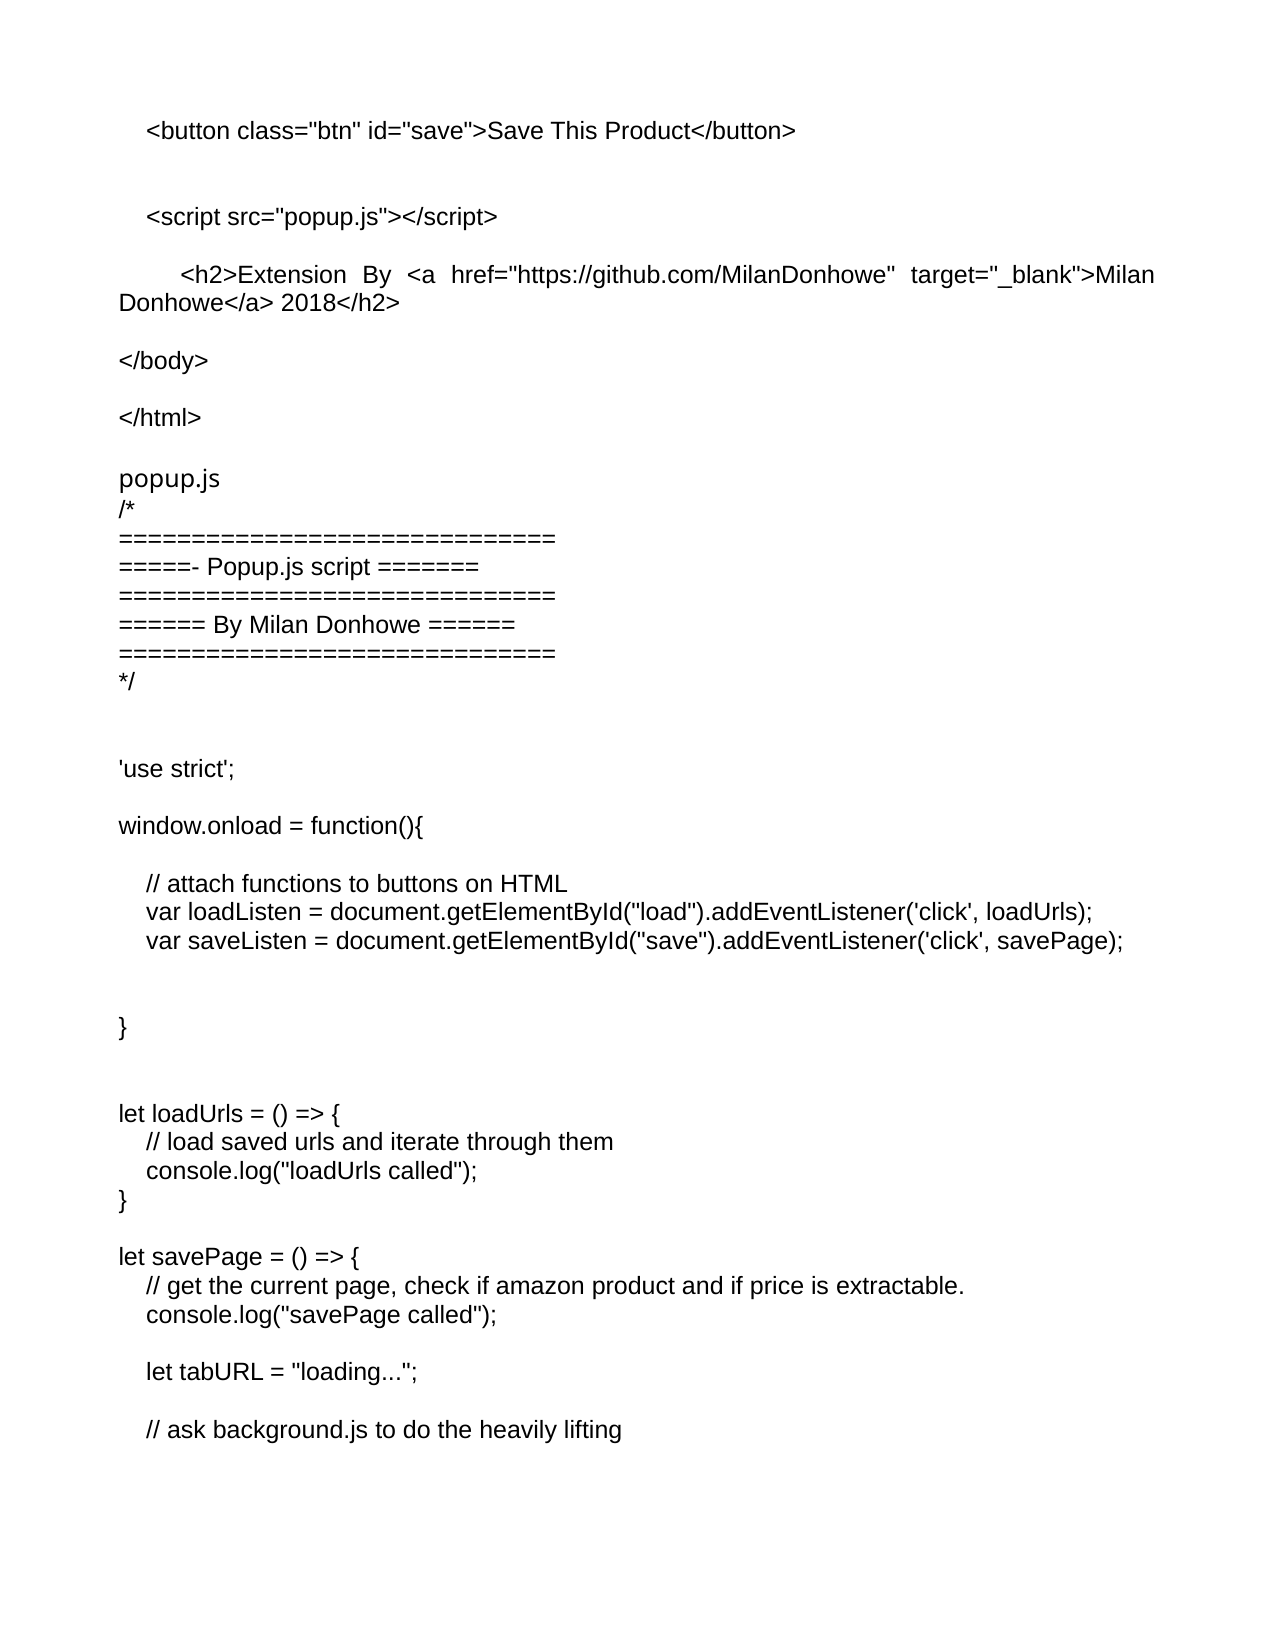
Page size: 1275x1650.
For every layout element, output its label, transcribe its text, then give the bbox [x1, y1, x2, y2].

text // get the current page, check if amazon product and if price is extractable. [118, 1271, 1156, 1300]
text ====== By Milan Donhowe ====== [118, 610, 1156, 639]
text } [118, 1185, 1156, 1214]
text // load saved urls and iterate through them [118, 1127, 1156, 1156]
text */ [118, 667, 1156, 696]
text <script src="popup.js"></script> [118, 202, 1156, 231]
text ============================== [118, 524, 1156, 552]
text <button class="btn" id="save">Save This Product</button> [118, 116, 1156, 144]
text </body> [118, 346, 1156, 374]
text // attach functions to buttons on HTML [118, 869, 1156, 897]
text ============================== [118, 639, 1156, 667]
text 'use strict'; [118, 754, 1156, 782]
text console.log("loadUrls called"); [118, 1156, 1156, 1185]
text </html> [118, 403, 1156, 432]
text /* [118, 495, 1156, 524]
text console.log("savePage called"); [118, 1300, 1156, 1329]
text let savePage = () => { [118, 1242, 1156, 1271]
text window.onload = function(){ [118, 811, 1156, 840]
text popup.js [118, 461, 1156, 495]
text let tabURL = "loading..."; [118, 1357, 1156, 1386]
text var loadListen = document.getElementById("load").addEventListener('click', loadUrls); [118, 897, 1156, 926]
text // ask background.js to do the heavily lifting [118, 1415, 1156, 1444]
text var saveListen = document.getElementById("save").addEventListener('click', savePage); [118, 926, 1156, 955]
text =====- Popup.js script ======= [118, 552, 1156, 581]
text } [118, 1012, 1156, 1041]
text let loadUrls = () => { [118, 1099, 1156, 1127]
text ============================== [118, 581, 1156, 610]
text <h2>Extension By <a href="https://github.com/MilanDonhowe" target="_blank">Milan Donhowe</a> 2018</h2> [118, 259, 1156, 317]
